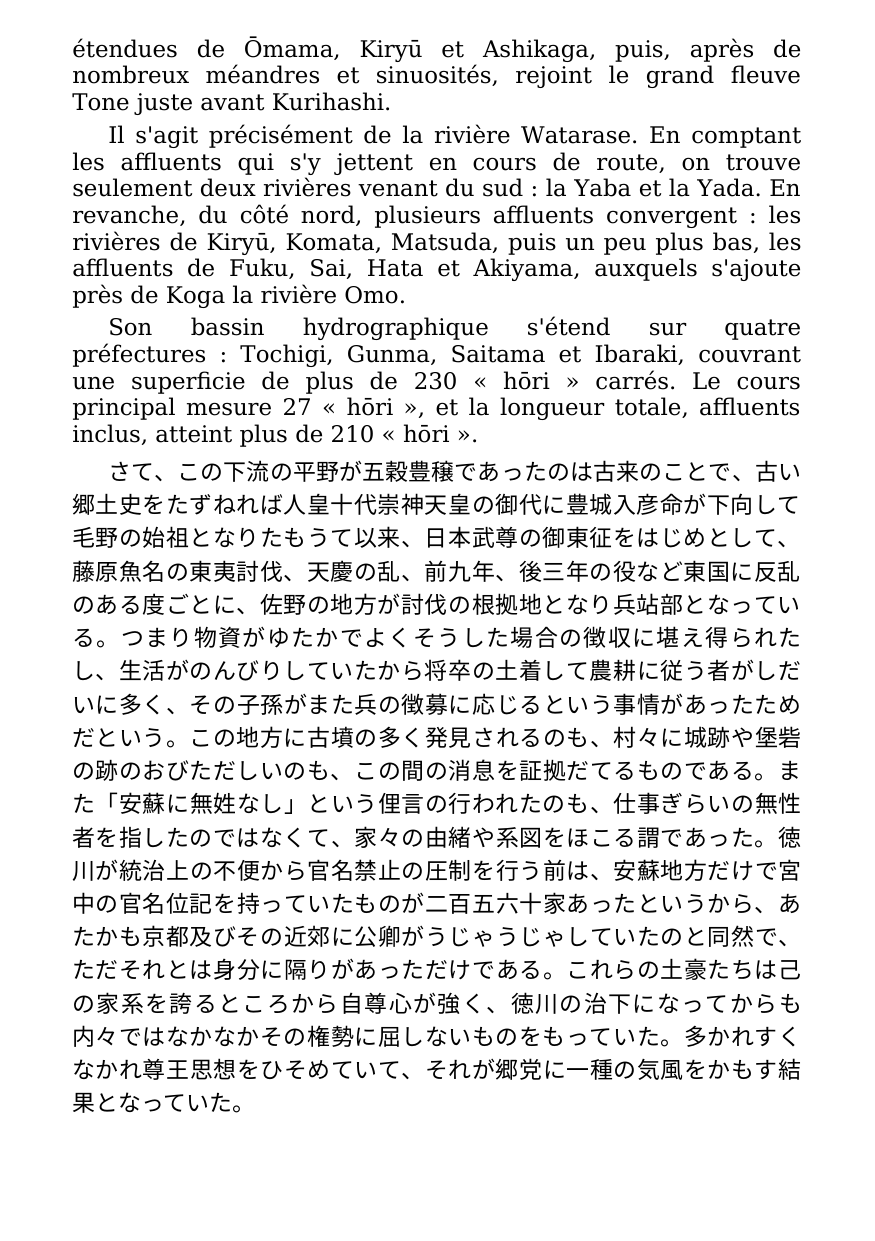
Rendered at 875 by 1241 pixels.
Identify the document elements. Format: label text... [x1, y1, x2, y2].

text さて、この下流の平野が五穀豊穣であったのは古来のことで、古い郷土史をたずねれば人皇十代崇神天皇の御代に豊城入彦命が下向して毛野の始祖となりたもうて以来、日本武尊の御東征をはじめとして、藤原魚名の東夷討伐、天慶の乱、前九年、後三年の役など東国に反乱のある度ごとに、佐野の地方が討伐の根拠地となり兵站部となっている。つまり物資がゆたかでよくそうした場合の徴収に堪え得られたし、生活がのんびりしていたから将卒の土着して農耕に従う者がしだいに多く、その子孫がまた兵の徴募に応じるという事情があったためだという。この地方に古墳の多く発見されるのも、村々に城跡や堡砦の跡のおびただしいのも、この間の消息を証拠だてるものである。また「安蘇に無姓なし」という俚言の行われたのも、仕事ぎらいの無性者を指したのではなくて、家々の由緒や系図をほこる謂であった。徳川が統治上の不便から官名禁止の圧制を行う前は、安蘇地方だけで宮中の官名位記を持っていたものが二百五六十家あったというから、あたかも京都及びその近郊に公卿がうじゃうじゃしていたのと同然で、ただそれとは身分に隔りがあっただけである。これらの土豪たちは己の家系を誇るところから自尊心が強く、徳川の治下になってからも内々ではなかなかその権勢に屈しないものをもっていた。多かれすくなかれ尊王思想をひそめていて、それが郷党に一種の気風をかもす結果となっていた。 [72, 454, 802, 1118]
text Son bassin hydrographique s'étend sur quatre préfectures : Tochigi, Gunma, Saitama et Ibaraki, couvrant une superficie de plus de 230 « hōri » carrés. Le cours principal mesure 27 « hōri », et la longueur totale, affluents inclus, atteint plus de 210 « hōri ». [72, 314, 802, 448]
text Il s'agit précisément de la rivière Watarase. En comptant les affluents qui s'y jettent en cours de route, on trouve seulement deux rivières venant du sud : la Yaba et la Yada. En revanche, du côté nord, plusieurs affluents convergent : les rivières de Kiryū, Komata, Matsuda, puis un peu plus bas, les affluents de Fuku, Sai, Hata et Akiyama, auxquels s'ajoute près de Koga la rivière Omo. [72, 122, 802, 309]
text étendues de Ōmama, Kiryū et Ashikaga, puis, après de nombreux méandres et sinuosités, rejoint le grand fleuve Tone juste avant Kurihashi. [72, 36, 802, 116]
